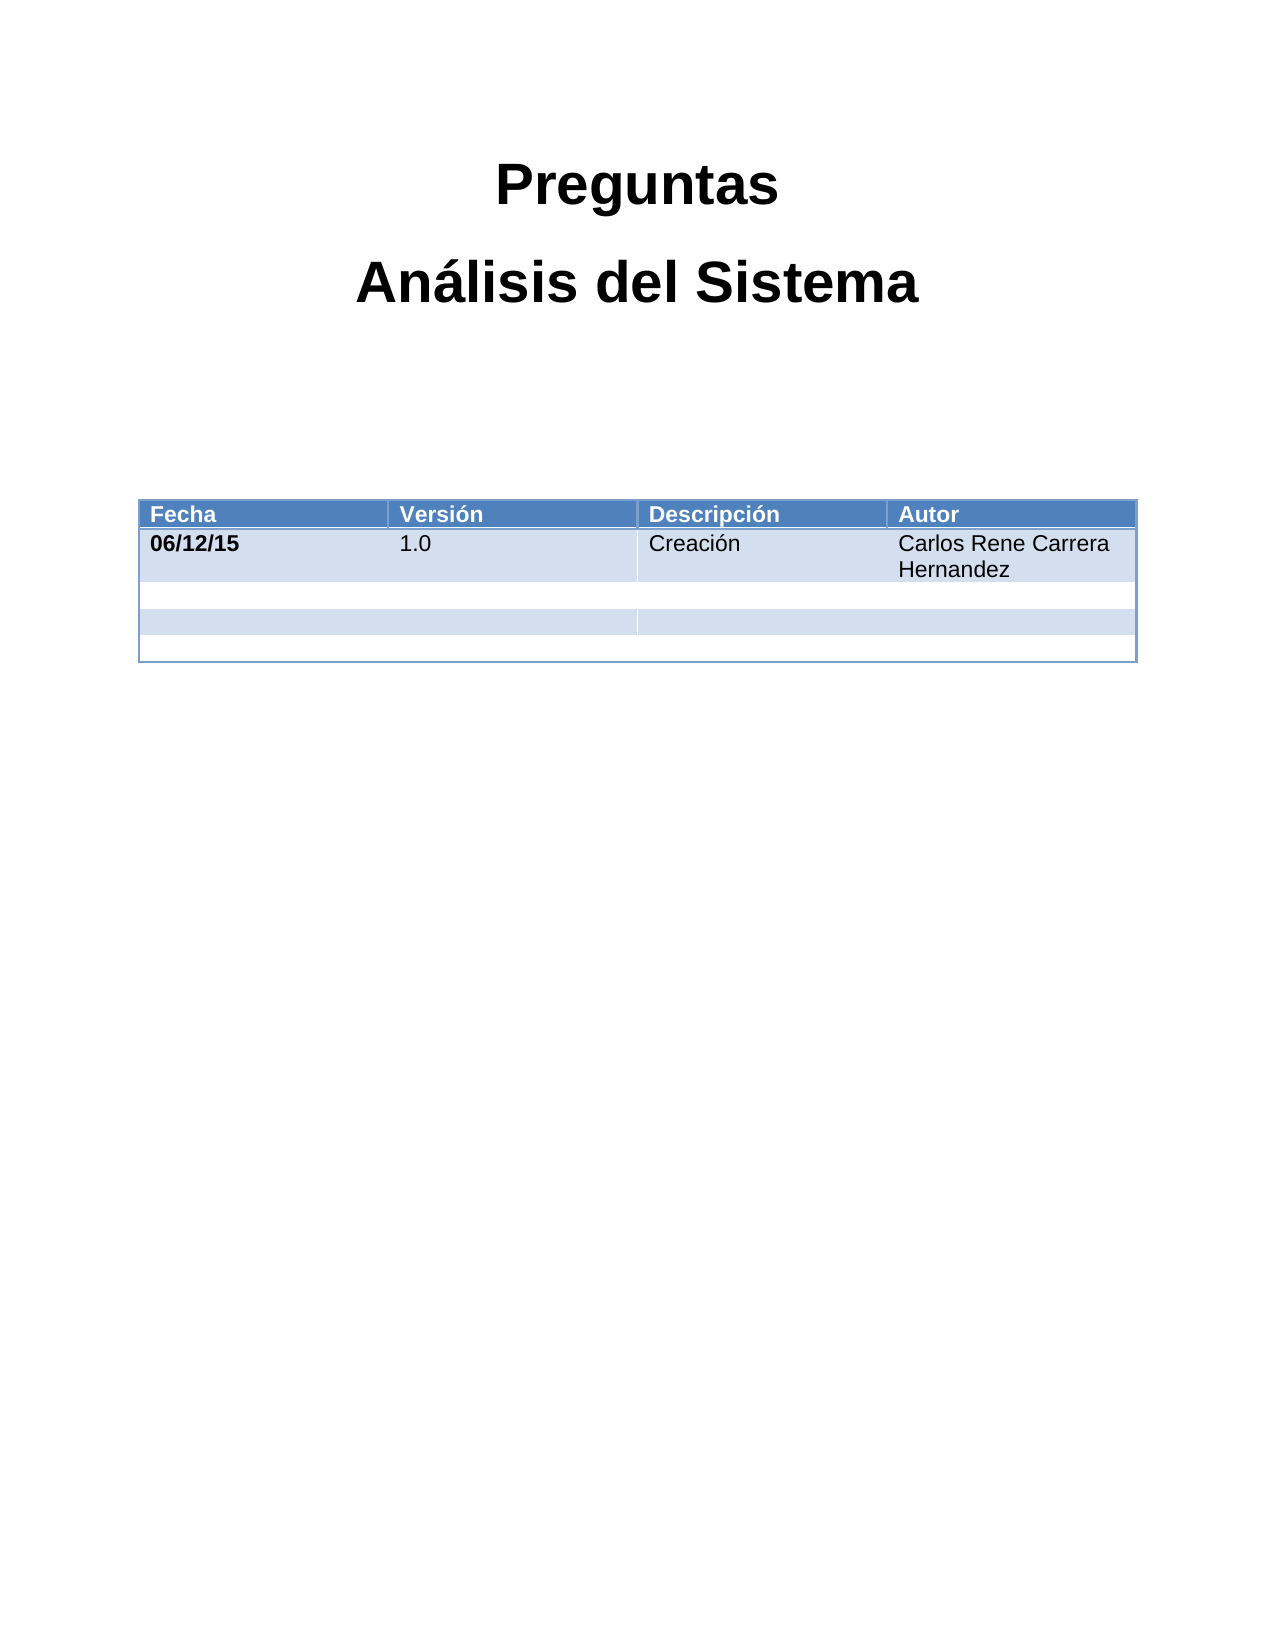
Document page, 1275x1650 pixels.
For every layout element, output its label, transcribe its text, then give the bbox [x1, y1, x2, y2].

table_cell [140, 609, 388, 635]
table_cell Carlos Rene Carrera Hernandez [887, 530, 1135, 582]
table_cell [638, 635, 887, 661]
table_cell 12/06/15 [140, 530, 388, 582]
table_cell [638, 609, 887, 635]
table_cell [887, 609, 1135, 635]
table_header Descripción [639, 501, 886, 527]
table_header Autor [888, 501, 1135, 527]
table_cell [388, 609, 637, 635]
table_cell [887, 635, 1135, 661]
table_cell [140, 582, 388, 608]
table_header Fecha [140, 501, 387, 527]
table_cell [638, 582, 887, 608]
table_cell Creación [638, 530, 887, 582]
text Análisis del Sistema [150, 248, 1125, 315]
table_cell [887, 582, 1135, 608]
table_header Versión [389, 501, 636, 527]
table_cell [388, 635, 637, 661]
table_cell [140, 635, 388, 661]
text Preguntas [150, 150, 1125, 217]
table_cell [388, 582, 637, 608]
table_cell 1.0 [388, 530, 637, 582]
